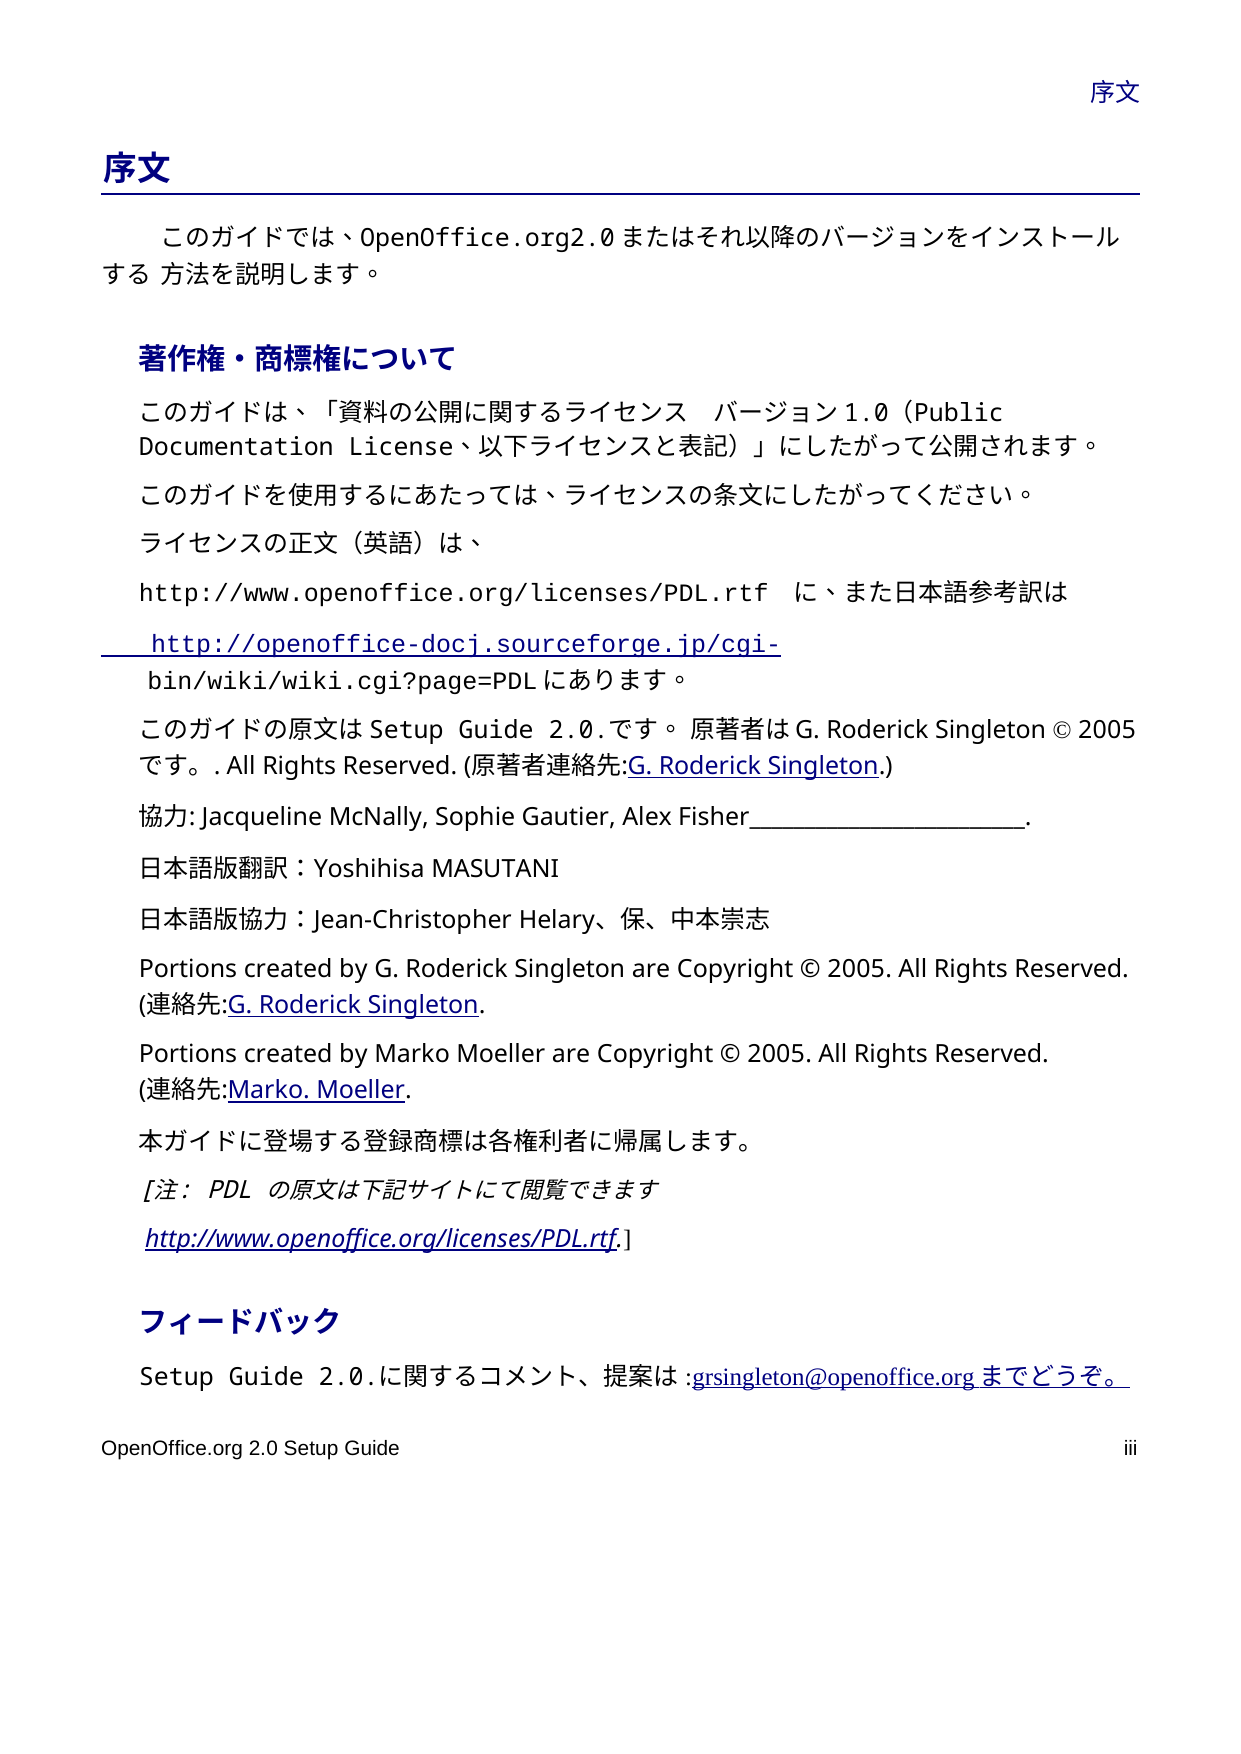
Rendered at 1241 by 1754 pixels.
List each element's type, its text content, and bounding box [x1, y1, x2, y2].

text このガイドでは、OpenOffice.org2.0またはそれ以降のバージョンをインストールする 方法を説明します。 [101, 218, 1140, 291]
text Portions created by G. Roderick Singleton are Copyright © 2005. All Rights Reserved. (連絡先:G. Roderick Singleton. [138, 951, 1140, 1021]
subtitle 著作権・商標権について [138, 336, 1140, 378]
text Setup Guide 2.0.に関するコメント、提案は :grsingleton@openoffice.orgまでどうぞ。 [138, 1356, 1140, 1393]
text ライセンスの正文（英語）は、 [138, 526, 1140, 560]
text http://openoffice-docj.sourceforge.jp/cgi- bin/wiki/wiki.cgi?page=PDLにあります。 [101, 624, 1140, 697]
subtitle 序文 [101, 139, 1140, 193]
subtitle フィードバック [138, 1299, 1140, 1341]
text http://www.openoffice.org/licenses/PDL.rtf.] [138, 1221, 1140, 1254]
text Portions created by Marko Moeller are Copyright © 2005. All Rights Reserved. (連絡先:Marko. Moeller. [138, 1036, 1140, 1106]
text 日本語版協力：Jean-Christopher Helary、保、中本崇志 [138, 899, 1140, 936]
text [注: PDL の原文は下記サイトにて閲覧できます [138, 1172, 1140, 1206]
text 協力: Jacqueline McNally, Sophie Gautier, Alex Fisher_________________________. [138, 797, 1140, 833]
text 日本語版翻訳：Yoshihisa MASUTANI [138, 848, 1140, 884]
text このガイドを使用するにあたっては、ライセンスの条文にしたがってください。 [138, 478, 1140, 512]
text 本ガイドに登場する登録商標は各権利者に帰属します。 [138, 1121, 1140, 1157]
text このガイドの原文はSetup Guide 2.0.です。 原著者はG. Roderick Singleton © 2005です。. All Rights Reserved. (原著者連絡先:G. Roderick Singleton.) [138, 712, 1140, 782]
text このガイドは、「資料の公開に関するライセンス バージョン1.0（Public Documentation License、以下ライセンスと表記）」にしたがって公開されます。 [138, 392, 1140, 463]
text http://www.openoffice.org/licenses/PDL.rtf に、また日本語参考訳は [138, 575, 1140, 609]
